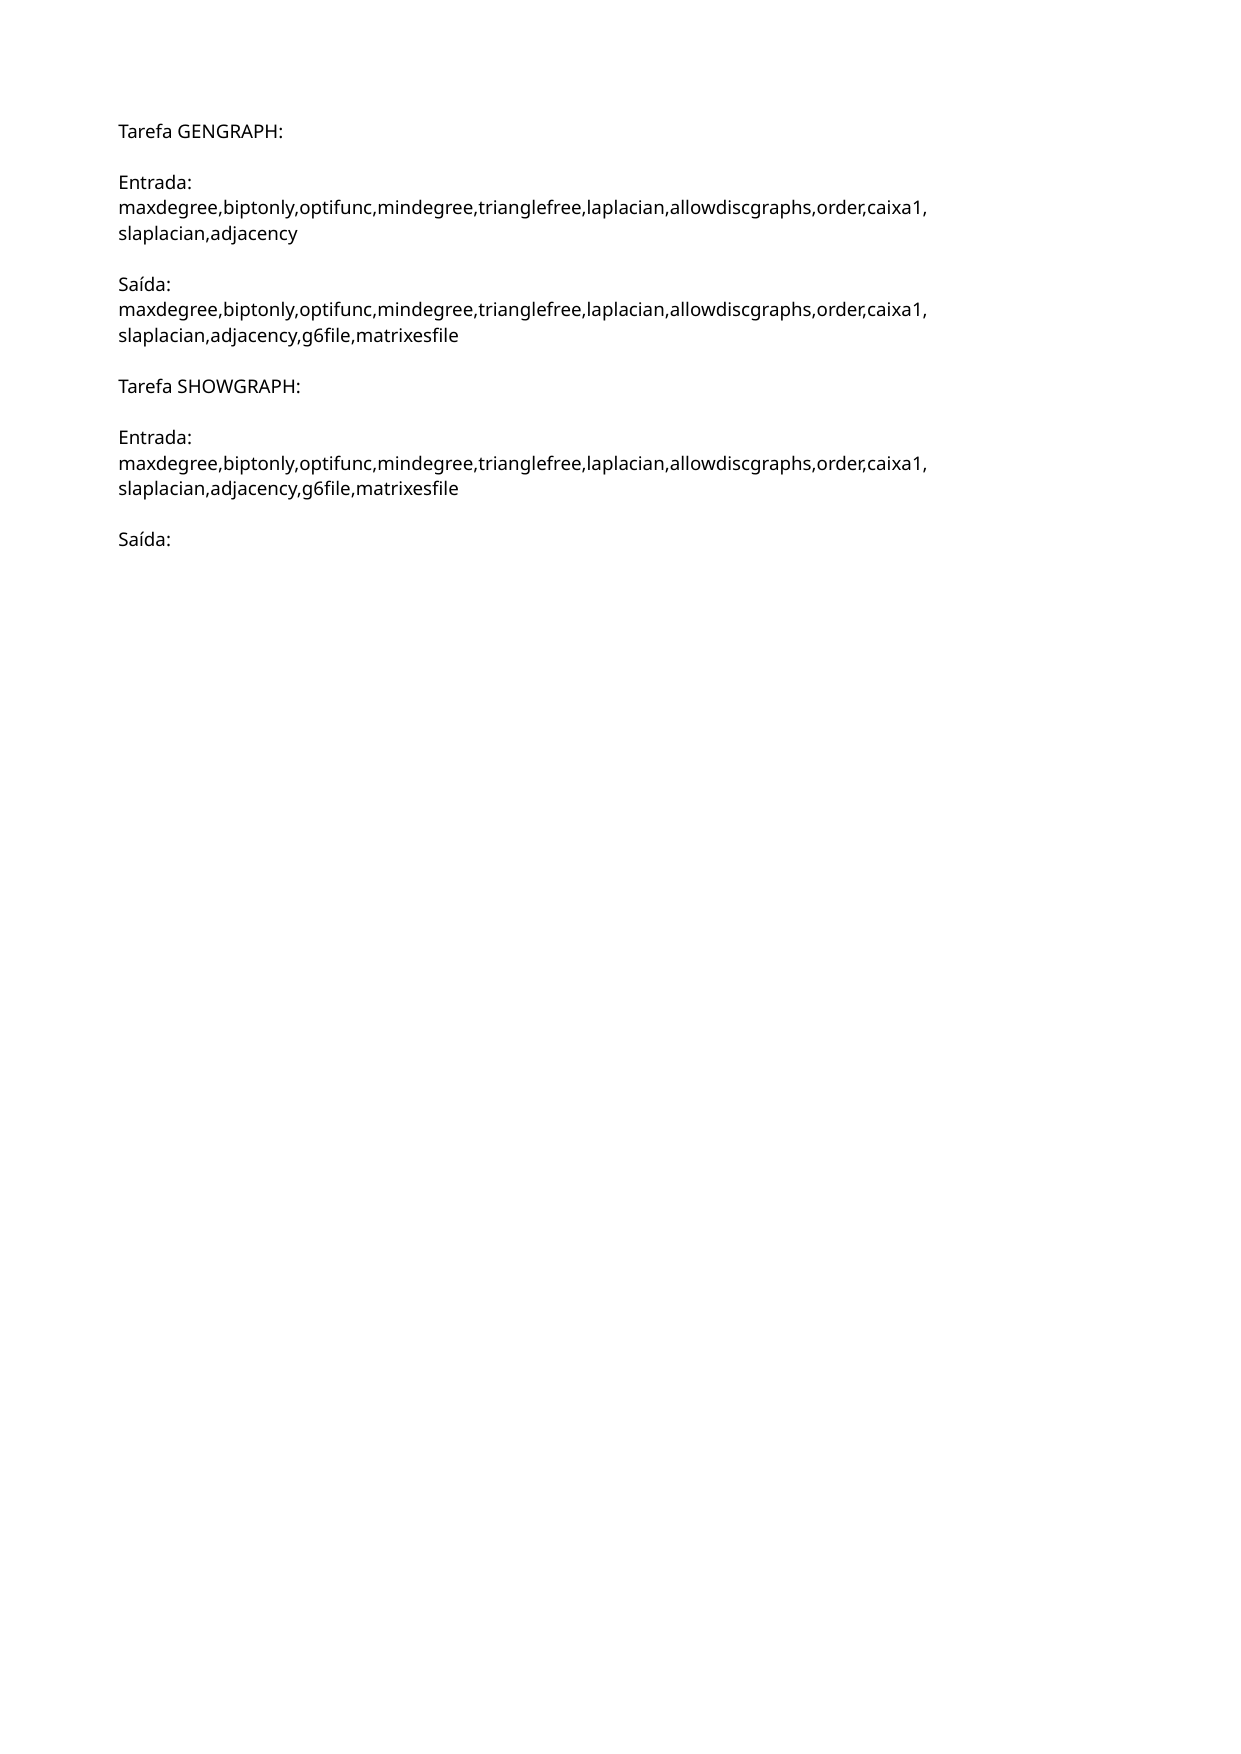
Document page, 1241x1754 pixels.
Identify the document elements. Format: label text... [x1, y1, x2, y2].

text slaplacian,adjacency,g6file,matrixesfile [118, 475, 1122, 501]
text Entrada: [118, 424, 1122, 450]
text maxdegree,biptonly,optifunc,mindegree,trianglefree,laplacian,allowdiscgraphs,order,caixa1, [118, 297, 1122, 322]
text maxdegree,biptonly,optifunc,mindegree,trianglefree,laplacian,allowdiscgraphs,order,caixa1, [118, 195, 1122, 220]
text maxdegree,biptonly,optifunc,mindegree,trianglefree,laplacian,allowdiscgraphs,order,caixa1, [118, 450, 1122, 475]
text slaplacian,adjacency,g6file,matrixesfile [118, 322, 1122, 348]
text Entrada: [118, 169, 1122, 195]
text Saída: [118, 526, 1122, 552]
text Tarefa GENGRAPH: [118, 118, 1122, 144]
text Saída: [118, 271, 1122, 297]
text Tarefa SHOWGRAPH: [118, 373, 1122, 399]
text slaplacian,adjacency [118, 220, 1122, 246]
